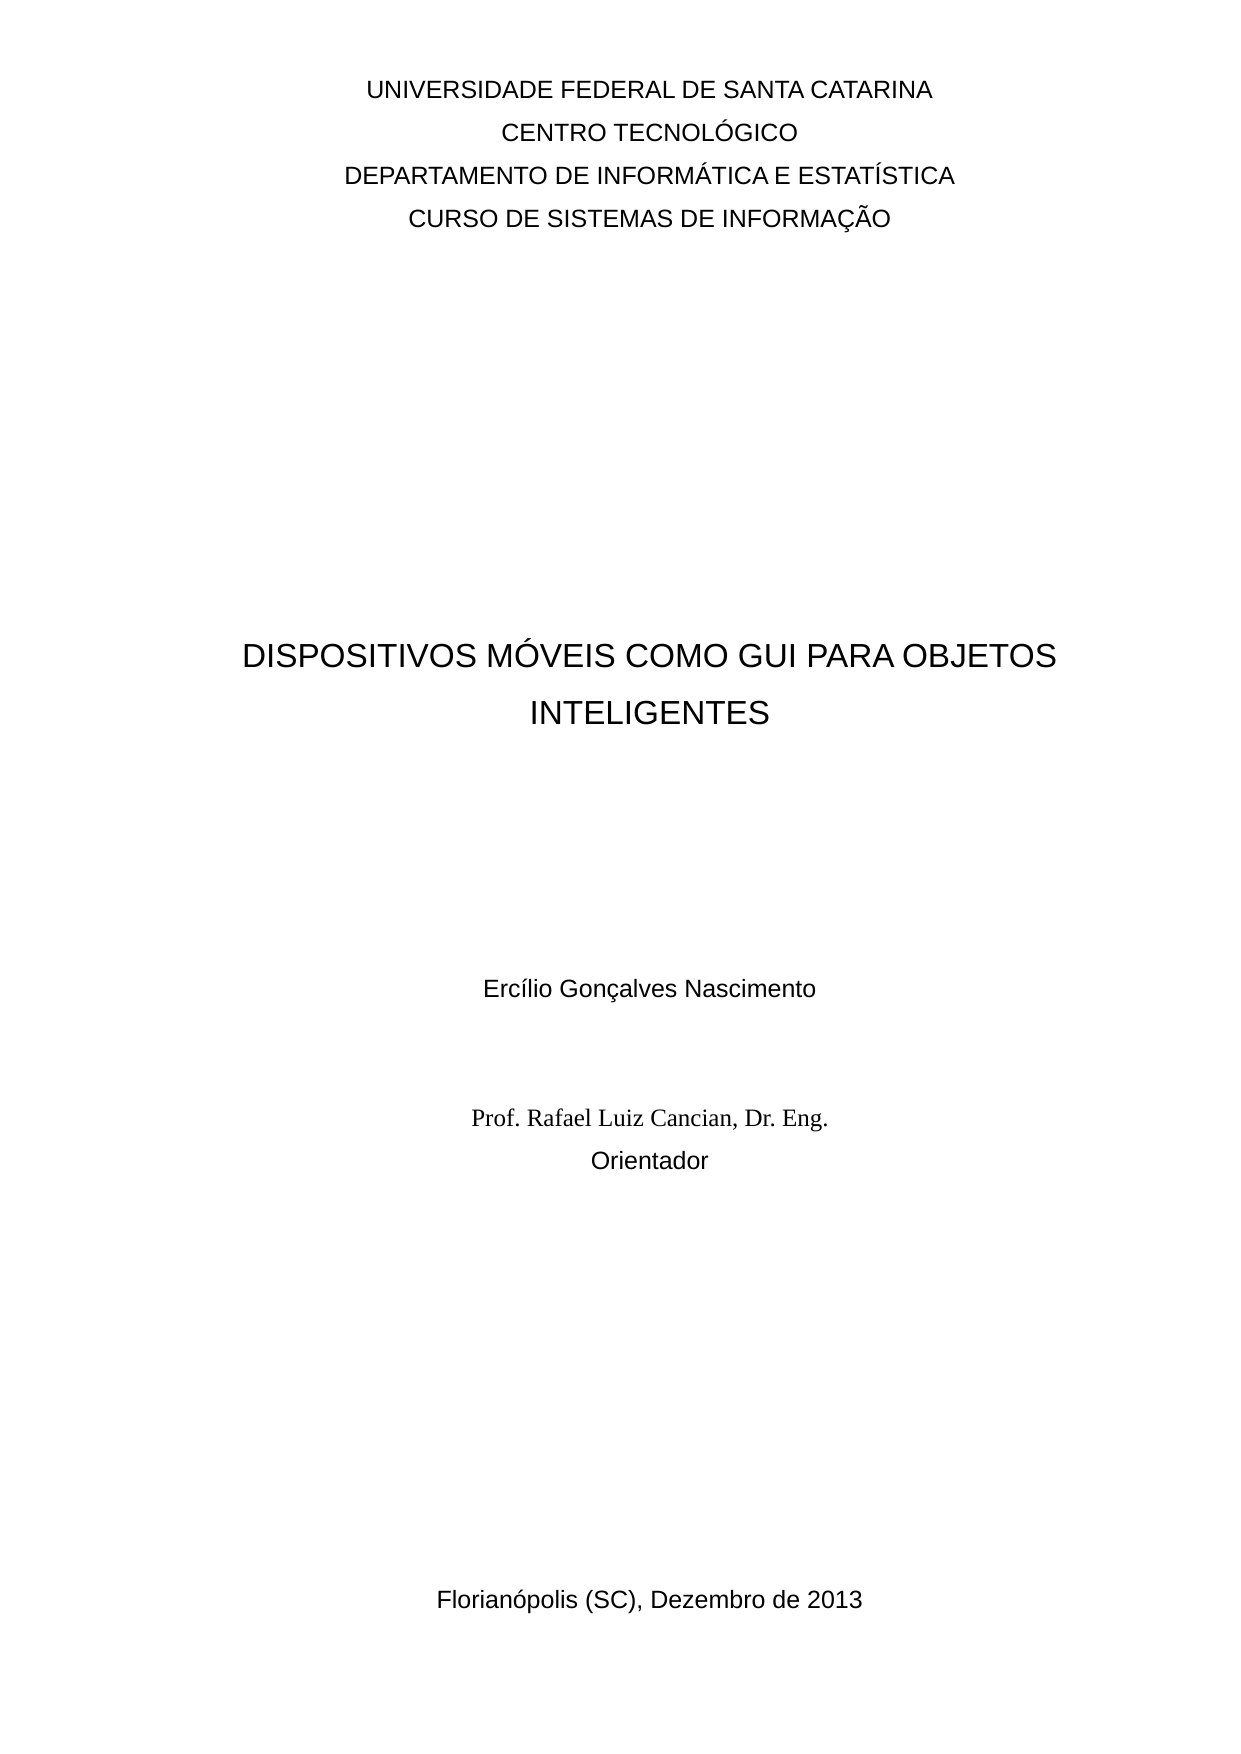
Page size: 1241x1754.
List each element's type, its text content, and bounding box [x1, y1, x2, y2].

text Prof. Rafael Luiz Cancian, Dr. Eng. [177, 1103, 1122, 1132]
text UNIVERSIDADE FEDERAL DE SANTA CATARINA [177, 75, 1122, 104]
text DEPARTAMENTO DE INFORMÁTICA E ESTATÍSTICA [177, 161, 1122, 190]
text CURSO DE SISTEMAS DE INFORMAÇÃO [177, 204, 1122, 233]
text DISPOSITIVOS MÓVEIS COMO GUI PARA OBJETOS INTELIGENTES [177, 636, 1122, 732]
text CENTRO TECNOLÓGICO [177, 118, 1122, 147]
text Florianópolis (SC), Dezembro de 2013 [177, 1584, 1122, 1613]
text Orientador [177, 1146, 1122, 1175]
text Ercílio Gonçalves Nascimento [177, 974, 1122, 1002]
